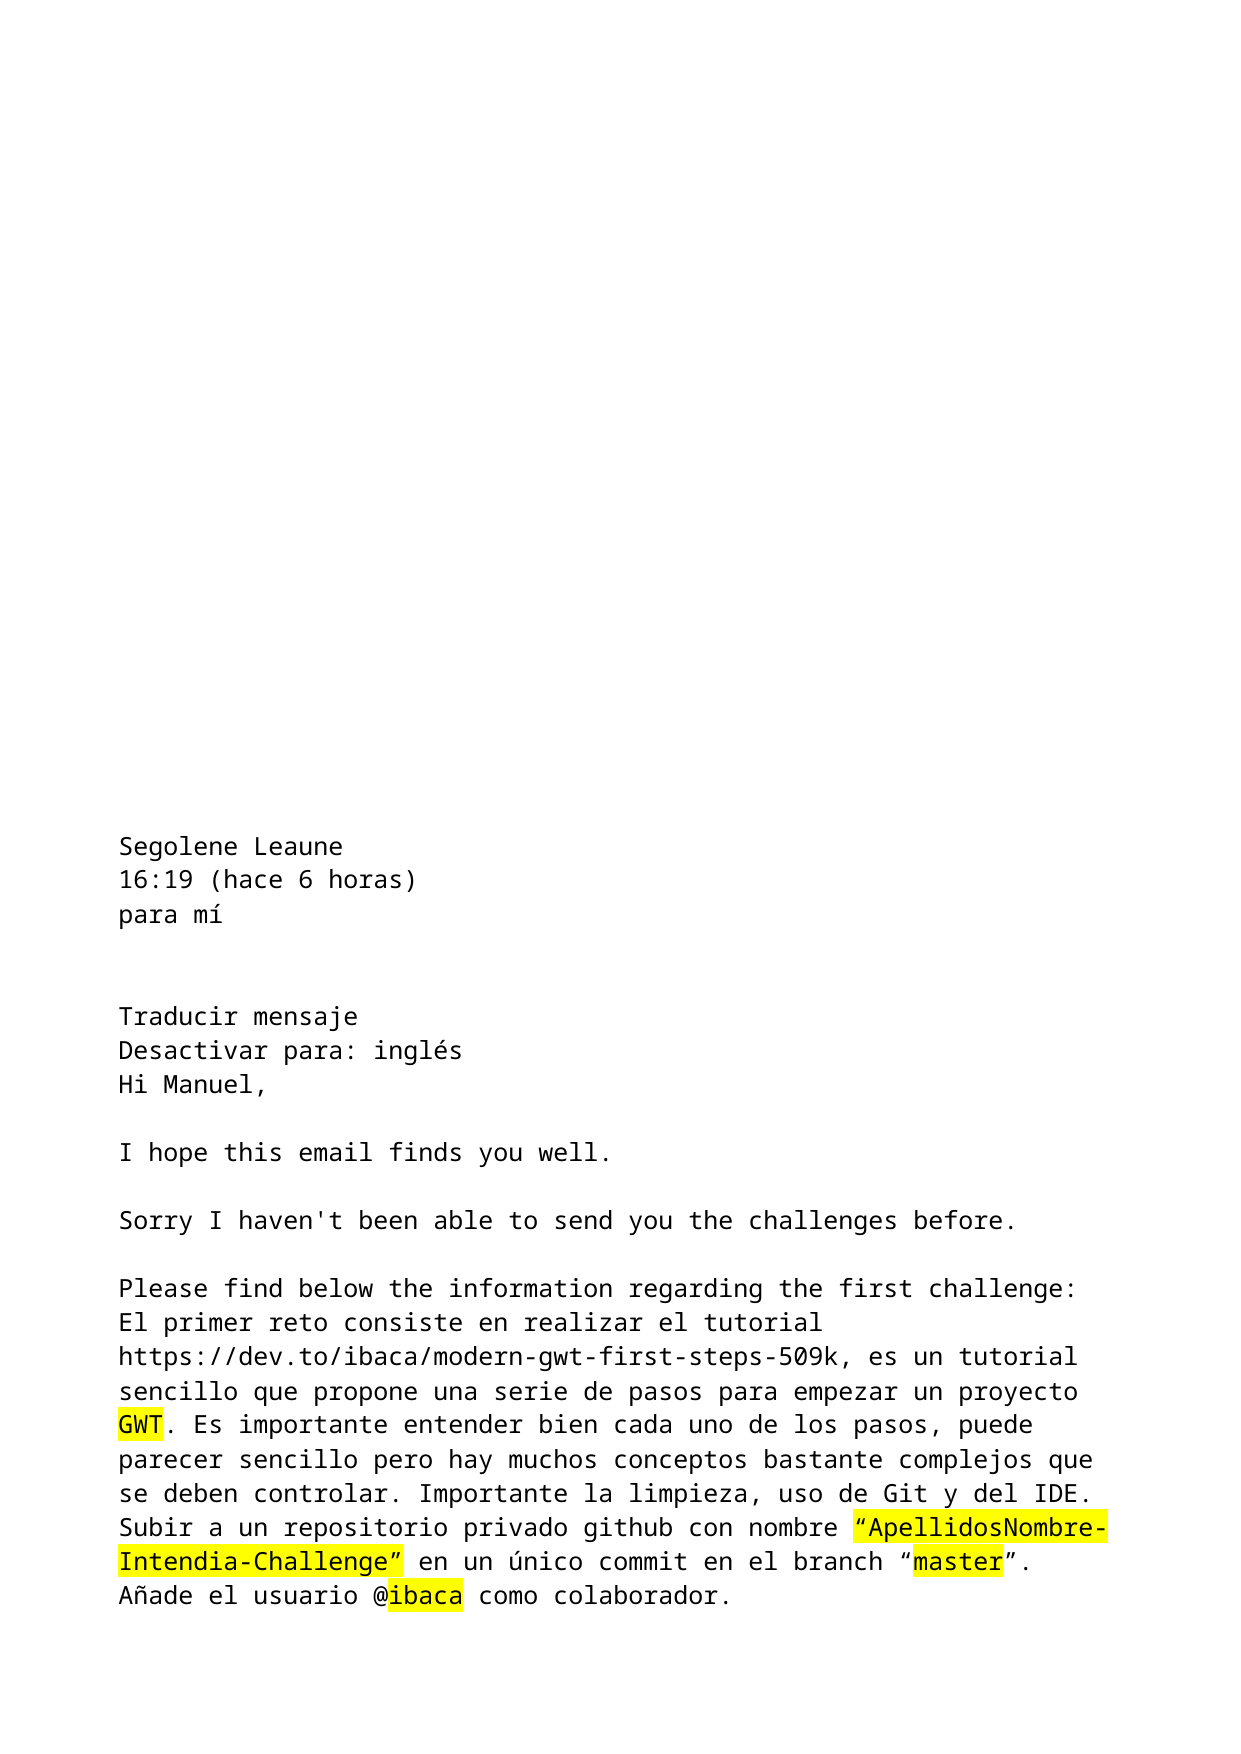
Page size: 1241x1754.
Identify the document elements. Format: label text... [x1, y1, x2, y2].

text Traducir mensaje [118, 998, 1122, 1032]
text El primer reto consiste en realizar el tutorial https://dev.to/ibaca/modern-gwt-first-steps-509k, es un tutorial sencillo que propone una serie de pasos para empezar un proyecto GWT. Es importante entender bien cada uno de los pasos, puede parecer sencillo pero hay muchos conceptos bastante complejos que se deben controlar. Importante la limpieza, uso de Git y del IDE. Subir a un repositorio privado github con nombre “ApellidosNombre-Intendia-Challenge” en un único commit en el branch “master”. Añade el usuario @ibaca como colaborador. [118, 1305, 1122, 1612]
text Segolene Leaune [118, 828, 1122, 862]
text I hope this email finds you well. [118, 1135, 1122, 1169]
text Desactivar para: inglés [118, 1032, 1122, 1067]
text Please find below the information regarding the first challenge: [118, 1271, 1122, 1305]
text Hi Manuel, [118, 1067, 1122, 1101]
text para mí [118, 896, 1122, 930]
text Sorry I haven't been able to send you the challenges before. [118, 1203, 1122, 1237]
text 16:19 (hace 6 horas) [118, 862, 1122, 896]
